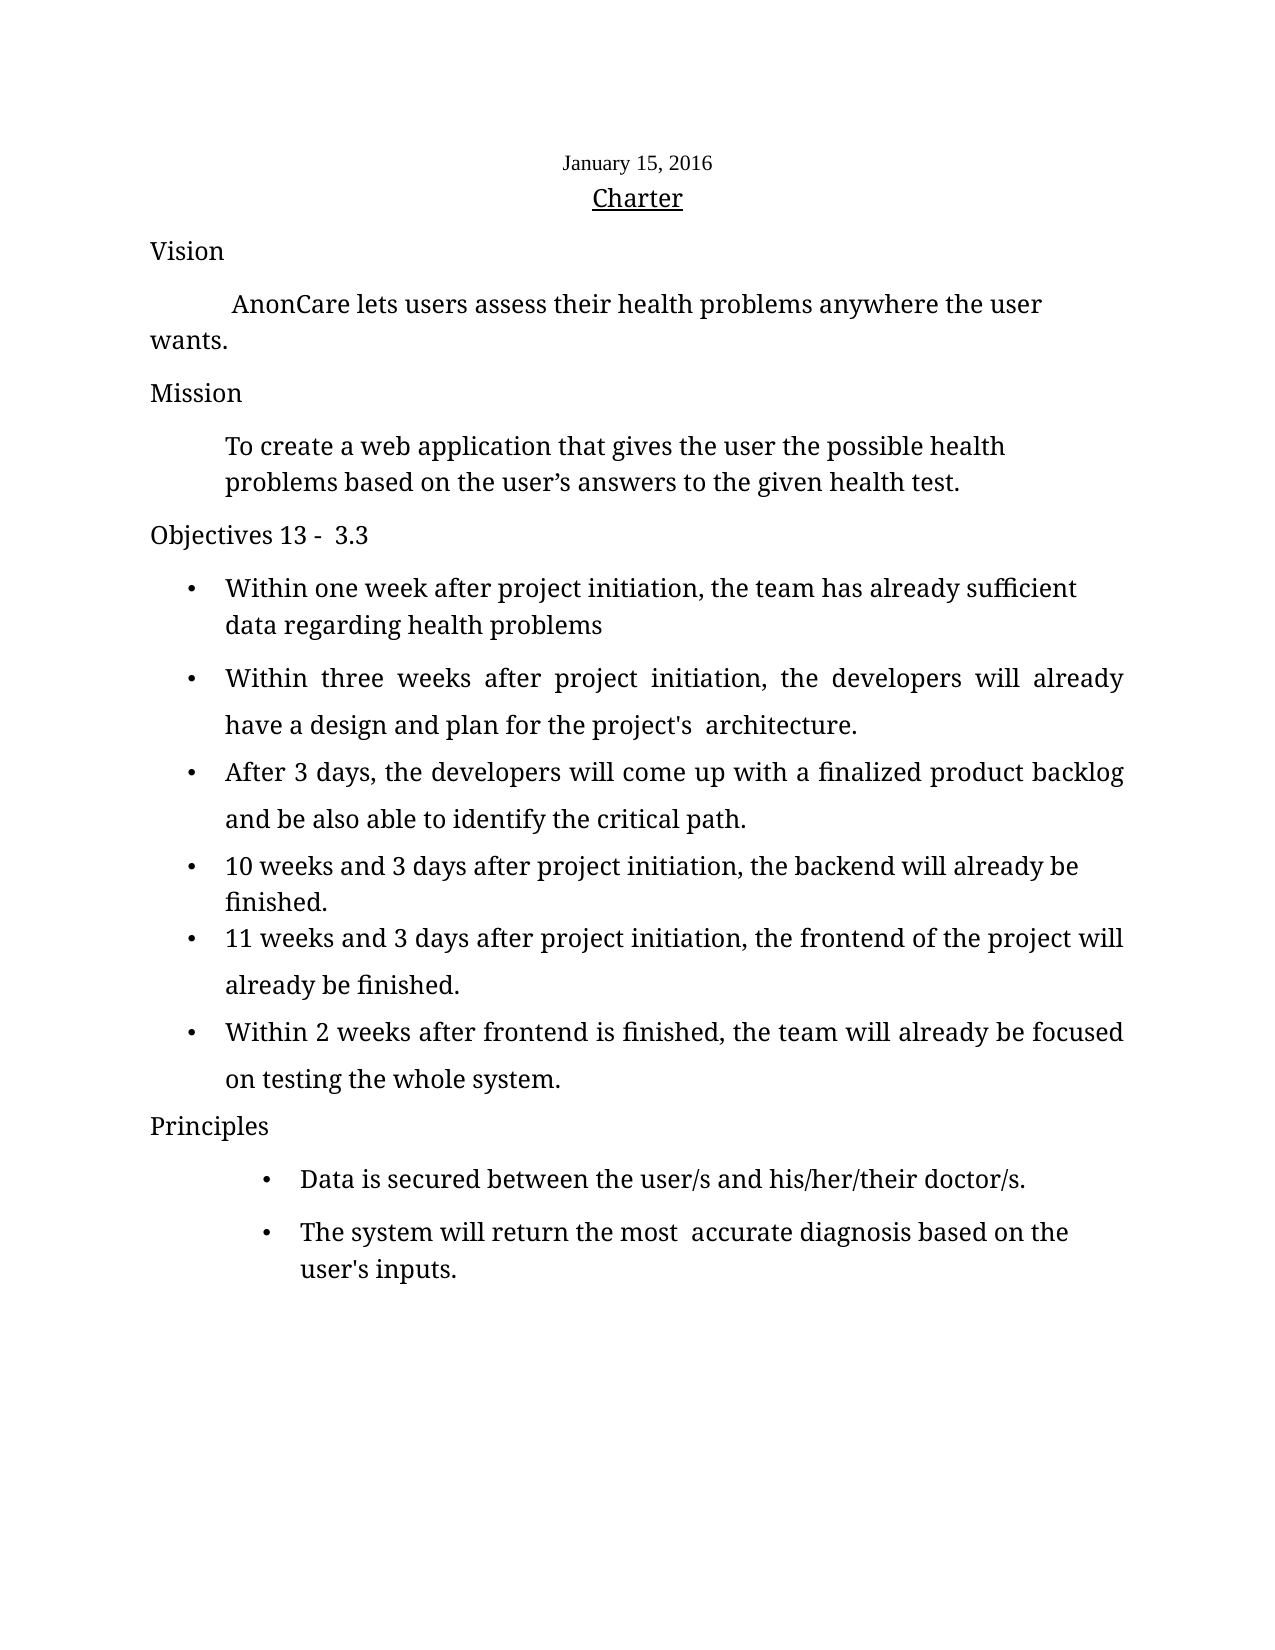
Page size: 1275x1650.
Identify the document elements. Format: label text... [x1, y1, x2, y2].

list Within three weeks after project initiation, the developers will already have a design and plan for the project's architecture. [187, 660, 1125, 741]
list 11 weeks and 3 days after project initiation, the frontend of the project will already be finished. [187, 921, 1125, 1002]
text Mission [150, 376, 1125, 410]
text Objectives 13 - 3.3 [150, 518, 1125, 552]
list 10 weeks and 3 days after project initiation, the backend will already be finished. [187, 848, 1125, 919]
text Principles [150, 1109, 1125, 1143]
list Data is secured between the user/s and his/her/their doctor/s. [262, 1162, 1125, 1196]
text Vision [150, 233, 1125, 267]
text January 15, 2016 [150, 150, 1125, 175]
list Within one week after project initiation, the team has already sufficient data regarding health problems [187, 571, 1125, 641]
list After 3 days, the developers will come up with a finalized product backlog and be also able to identify the critical path. [187, 754, 1125, 835]
text To create a web application that gives the user the possible health problems based on the user’s answers to the given health test. [150, 429, 1125, 499]
text Charter [150, 180, 1125, 214]
list The system will return the most accurate diagnosis based on the user's inputs. [262, 1215, 1125, 1285]
list Within 2 weeks after frontend is finished, the team will already be focused on testing the whole system. [187, 1015, 1125, 1096]
text AnonCare lets users assess their health problems anywhere the user wants. [150, 286, 1125, 357]
